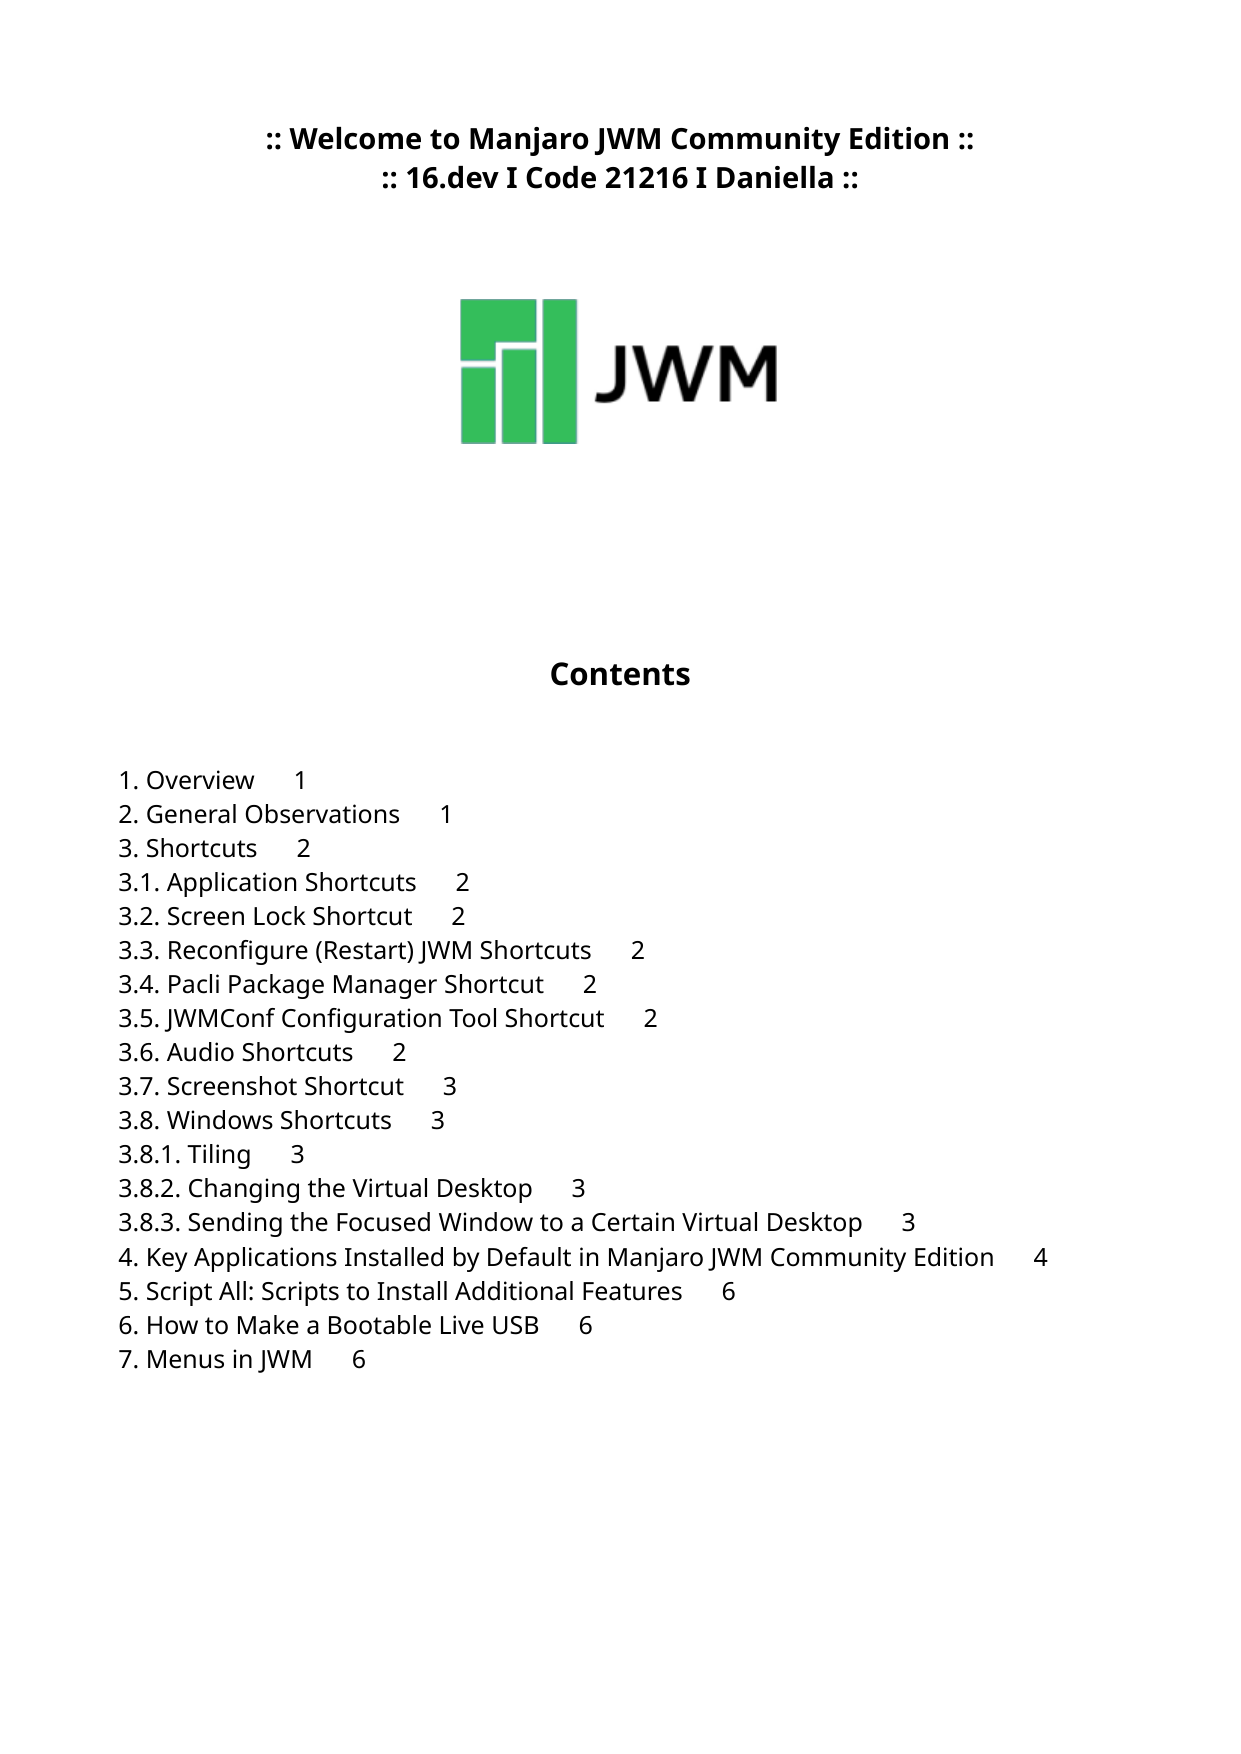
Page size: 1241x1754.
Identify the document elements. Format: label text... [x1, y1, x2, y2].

subtitle 3.7. Screenshot Shortcut 3 [118, 1069, 1122, 1103]
text 7. Menus in JWM 6 [118, 1341, 1122, 1375]
text 3.8.3. Sending the Focused Window to a Certain Virtual Desktop 3 [118, 1205, 1122, 1239]
text 3.8.1. Tiling 3 [118, 1137, 1122, 1171]
text 3.3. Reconfigure (Restart) JWM Shortcuts 2 [118, 933, 1122, 967]
text :: 16.dev I Code 21216 I Daniella :: [118, 158, 1122, 197]
text 3.5. JWMConf Configuration Tool Shortcut 2 [118, 1001, 1122, 1035]
text 5. Script All: Scripts to Install Additional Features 6 [118, 1273, 1122, 1307]
text 3.2. Screen Lock Shortcut 2 [118, 898, 1122, 933]
text 3. Shortcuts 2 [118, 830, 1122, 864]
text 3.6. Audio Shortcuts 2 [118, 1035, 1122, 1069]
text 3.8. Windows Shortcuts 3 [118, 1103, 1122, 1137]
text 3.1. Application Shortcuts 2 [118, 864, 1122, 898]
text 1. Overview 1 [118, 762, 1122, 796]
text Contents [118, 652, 1122, 694]
text 3.8.2. Changing the Virtual Desktop 3 [118, 1171, 1122, 1205]
picture [460, 299, 780, 444]
text 2. General Observations 1 [118, 796, 1122, 830]
text :: Welcome to Manjaro JWM Community Edition :: [118, 118, 1122, 158]
text 6. How to Make a Bootable Live USB 6 [118, 1307, 1122, 1341]
text 4. Key Applications Installed by Default in Manjaro JWM Community Edition 4 [118, 1239, 1122, 1273]
text 3.4. Pacli Package Manager Shortcut 2 [118, 967, 1122, 1001]
